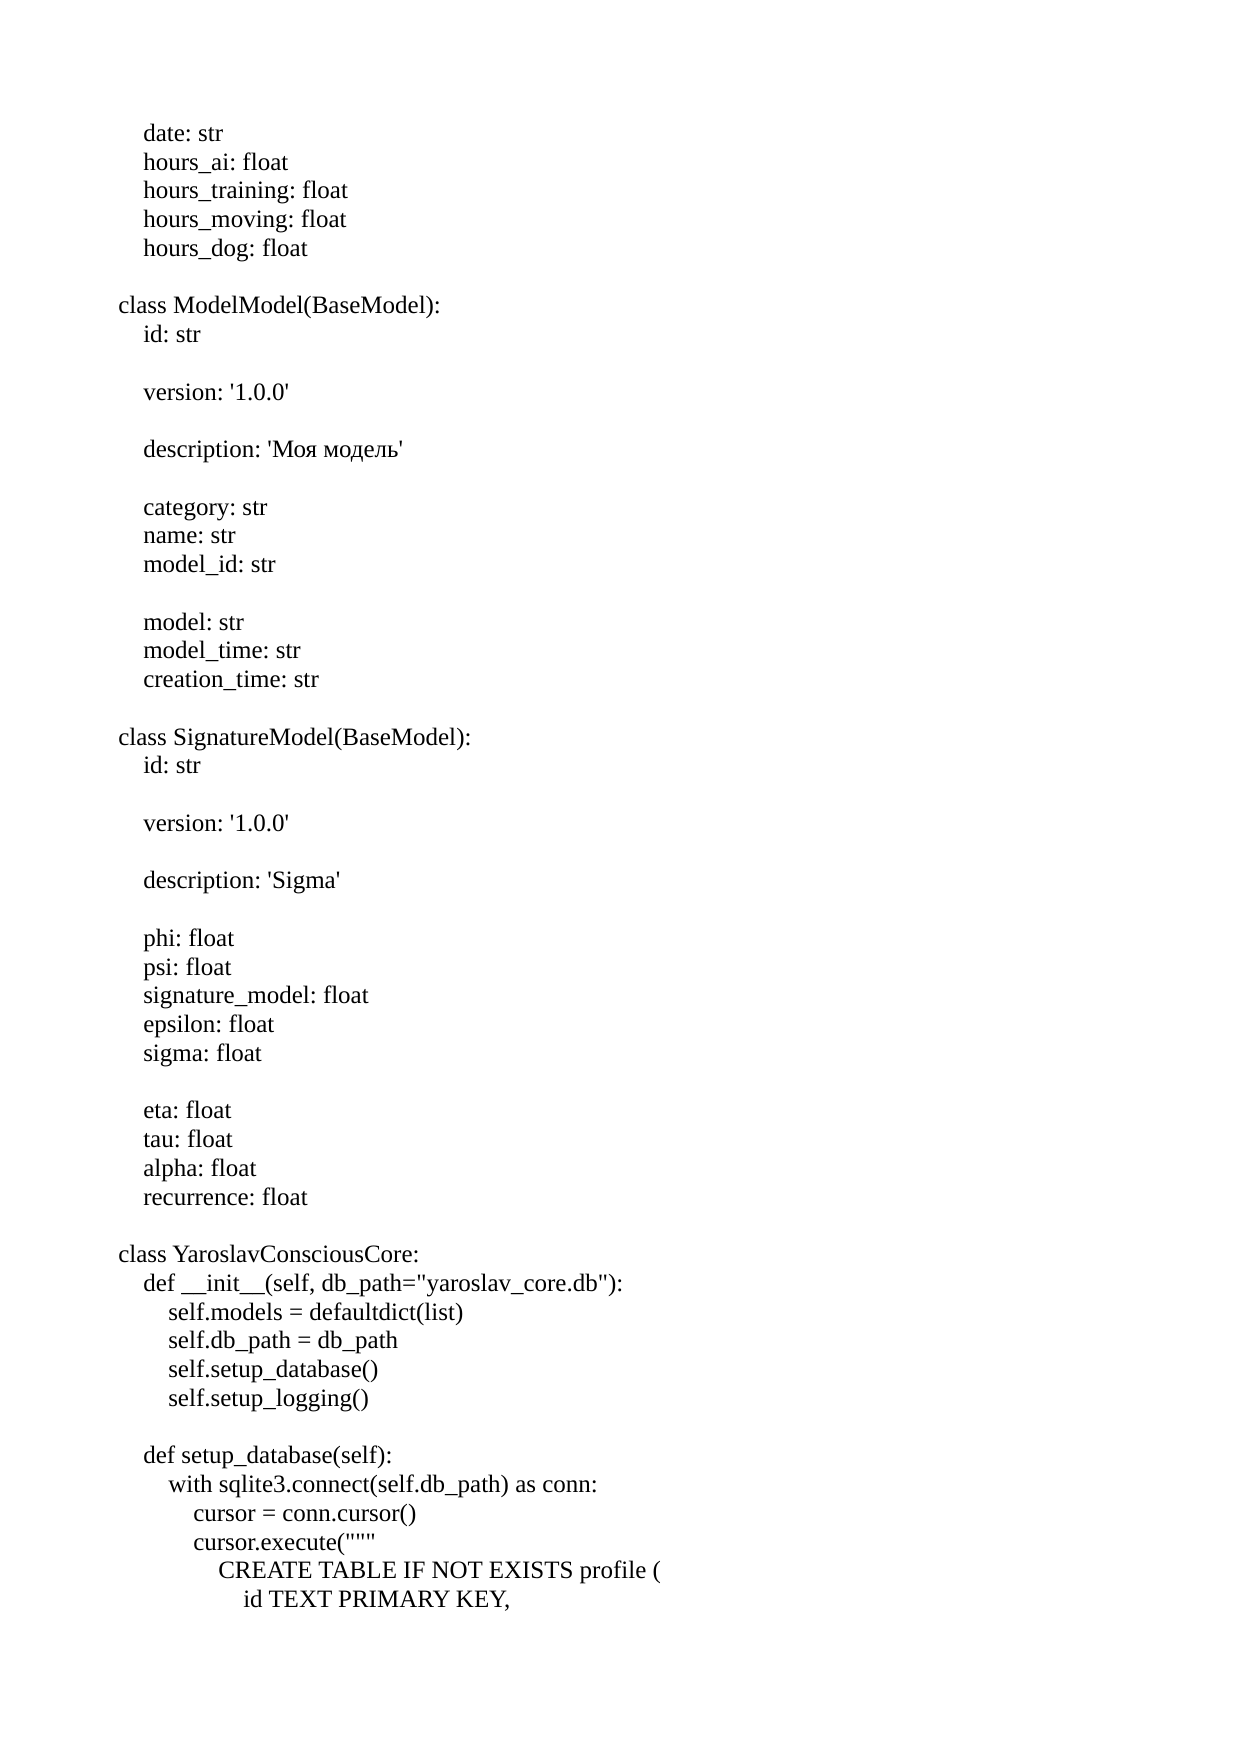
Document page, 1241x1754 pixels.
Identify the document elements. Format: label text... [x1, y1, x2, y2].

text model: str [118, 607, 1122, 636]
text version: '1.0.0' [118, 808, 1122, 837]
text hours_training: float [118, 176, 1122, 204]
text id: str [118, 751, 1122, 779]
text id TEXT PRIMARY KEY, [118, 1584, 1122, 1613]
text self.setup_database() [118, 1354, 1122, 1383]
text class SignatureModel(BaseModel): [118, 722, 1122, 751]
text description: 'Sigma' [118, 866, 1122, 894]
text psi: float [118, 952, 1122, 981]
text alpha: float [118, 1153, 1122, 1182]
text description: 'Моя модель' [118, 434, 1122, 463]
text tau: float [118, 1124, 1122, 1153]
text phi: float [118, 923, 1122, 952]
text cursor.execute(""" [118, 1527, 1122, 1556]
text model_id: str [118, 549, 1122, 578]
text name: str [118, 521, 1122, 549]
text id: str [118, 319, 1122, 348]
text hours_dog: float [118, 233, 1122, 262]
text self.db_path = db_path [118, 1326, 1122, 1354]
text class YaroslavConsciousCore: [118, 1239, 1122, 1268]
text creation_time: str [118, 664, 1122, 693]
text def setup_database(self): [118, 1441, 1122, 1469]
text self.setup_logging() [118, 1383, 1122, 1412]
text epsilon: float [118, 1009, 1122, 1038]
text eta: float [118, 1096, 1122, 1124]
text signature_model: float [118, 981, 1122, 1009]
text model_time: str [118, 636, 1122, 664]
text CREATE TABLE IF NOT EXISTS profile ( [118, 1556, 1122, 1584]
text with sqlite3.connect(self.db_path) as conn: [118, 1469, 1122, 1498]
text version: '1.0.0' [118, 377, 1122, 406]
text hours_moving: float [118, 204, 1122, 233]
text recurrence: float [118, 1182, 1122, 1211]
text hours_ai: float [118, 147, 1122, 176]
text sigma: float [118, 1038, 1122, 1067]
text def __init__(self, db_path="yaroslav_core.db"): [118, 1268, 1122, 1297]
text self.models = defaultdict(list) [118, 1297, 1122, 1326]
text date: str [118, 118, 1122, 147]
text category: str [118, 492, 1122, 521]
text cursor = conn.cursor() [118, 1498, 1122, 1527]
text class ModelModel(BaseModel): [118, 291, 1122, 319]
